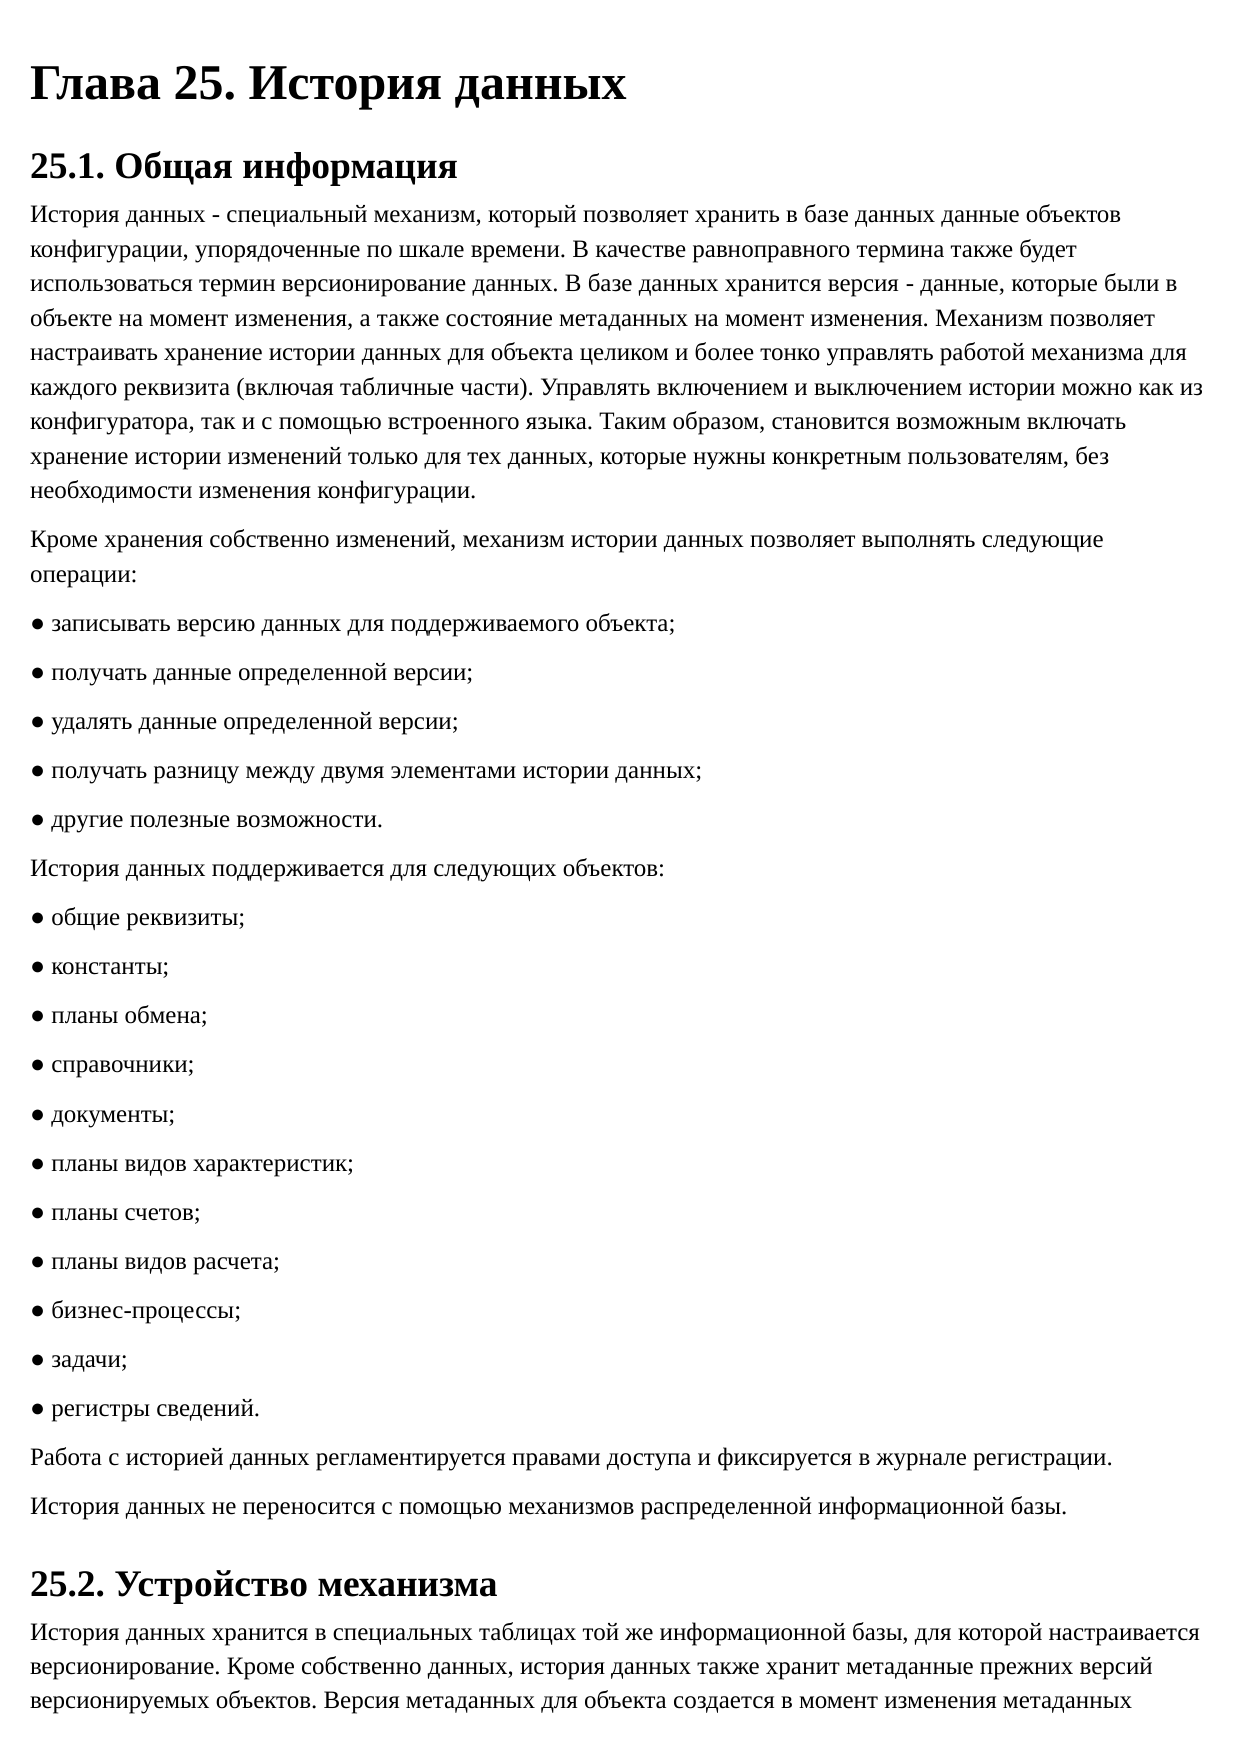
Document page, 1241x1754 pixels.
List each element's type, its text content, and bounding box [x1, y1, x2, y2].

text ● регистры сведений. [30, 1393, 1211, 1422]
subtitle Глава 25. История данных [30, 53, 1211, 111]
text ● записывать версию данных для поддерживаемого объекта; [30, 608, 1211, 637]
text История данных хранится в специальных таблицах той же информационной базы, для которой настраивается версионирование. Кроме собственно данных, история данных также хранит метаданные прежних версий версионируемых объектов. Версия метаданных для объекта создается в момент изменения метаданных [30, 1617, 1211, 1714]
text ● другие полезные возможности. [30, 804, 1211, 833]
text ● задачи; [30, 1344, 1211, 1373]
text ● документы; [30, 1099, 1211, 1127]
text ● справочники; [30, 1049, 1211, 1078]
text Кроме хранения собственно изменений, механизм истории данных позволяет выполнять следующие операции: [30, 524, 1211, 588]
text ● планы обмена; [30, 1001, 1211, 1029]
text История данных поддерживается для следующих объектов: [30, 853, 1211, 882]
text ● планы видов характеристик; [30, 1148, 1211, 1176]
text История данных ‑ специальный механизм, который позволяет хранить в базе данных данные объектов конфигурации, упорядоченные по шкале времени. В качестве равноправного термина также будет использоваться термин версионирование данных. В базе данных хранится версия ‑ данные, которые были в объекте на момент изменения, а также состояние метаданных на момент изменения. Механизм позволяет настраивать хранение истории данных для объекта целиком и более тонко управлять работой механизма для каждого реквизита (включая табличные части). Управлять включением и выключением истории можно как из конфигуратора, так и с помощью встроенного языка. Таким образом, становится возможным включать хранение истории изменений только для тех данных, которые нужны конкретным пользователям, без необходимости изменения конфигурации. [30, 199, 1211, 504]
text ● константы; [30, 951, 1211, 980]
text История данных не переносится с помощью механизмов распределенной информационной базы. [30, 1491, 1211, 1520]
subtitle 25.1. Общая информация [30, 144, 1211, 187]
text ● планы счетов; [30, 1197, 1211, 1226]
text ● получать данные определенной версии; [30, 657, 1211, 686]
text Работа с историей данных регламентируется правами доступа и фиксируется в журнале регистрации. [30, 1442, 1211, 1471]
text ● бизнес-процессы; [30, 1295, 1211, 1324]
text ● общие реквизиты; [30, 902, 1211, 931]
text ● планы видов расчета; [30, 1246, 1211, 1274]
text ● удалять данные определенной версии; [30, 706, 1211, 735]
text ● получать разницу между двумя элементами истории данных; [30, 755, 1211, 784]
subtitle 25.2. Устройство механизма [30, 1561, 1211, 1604]
